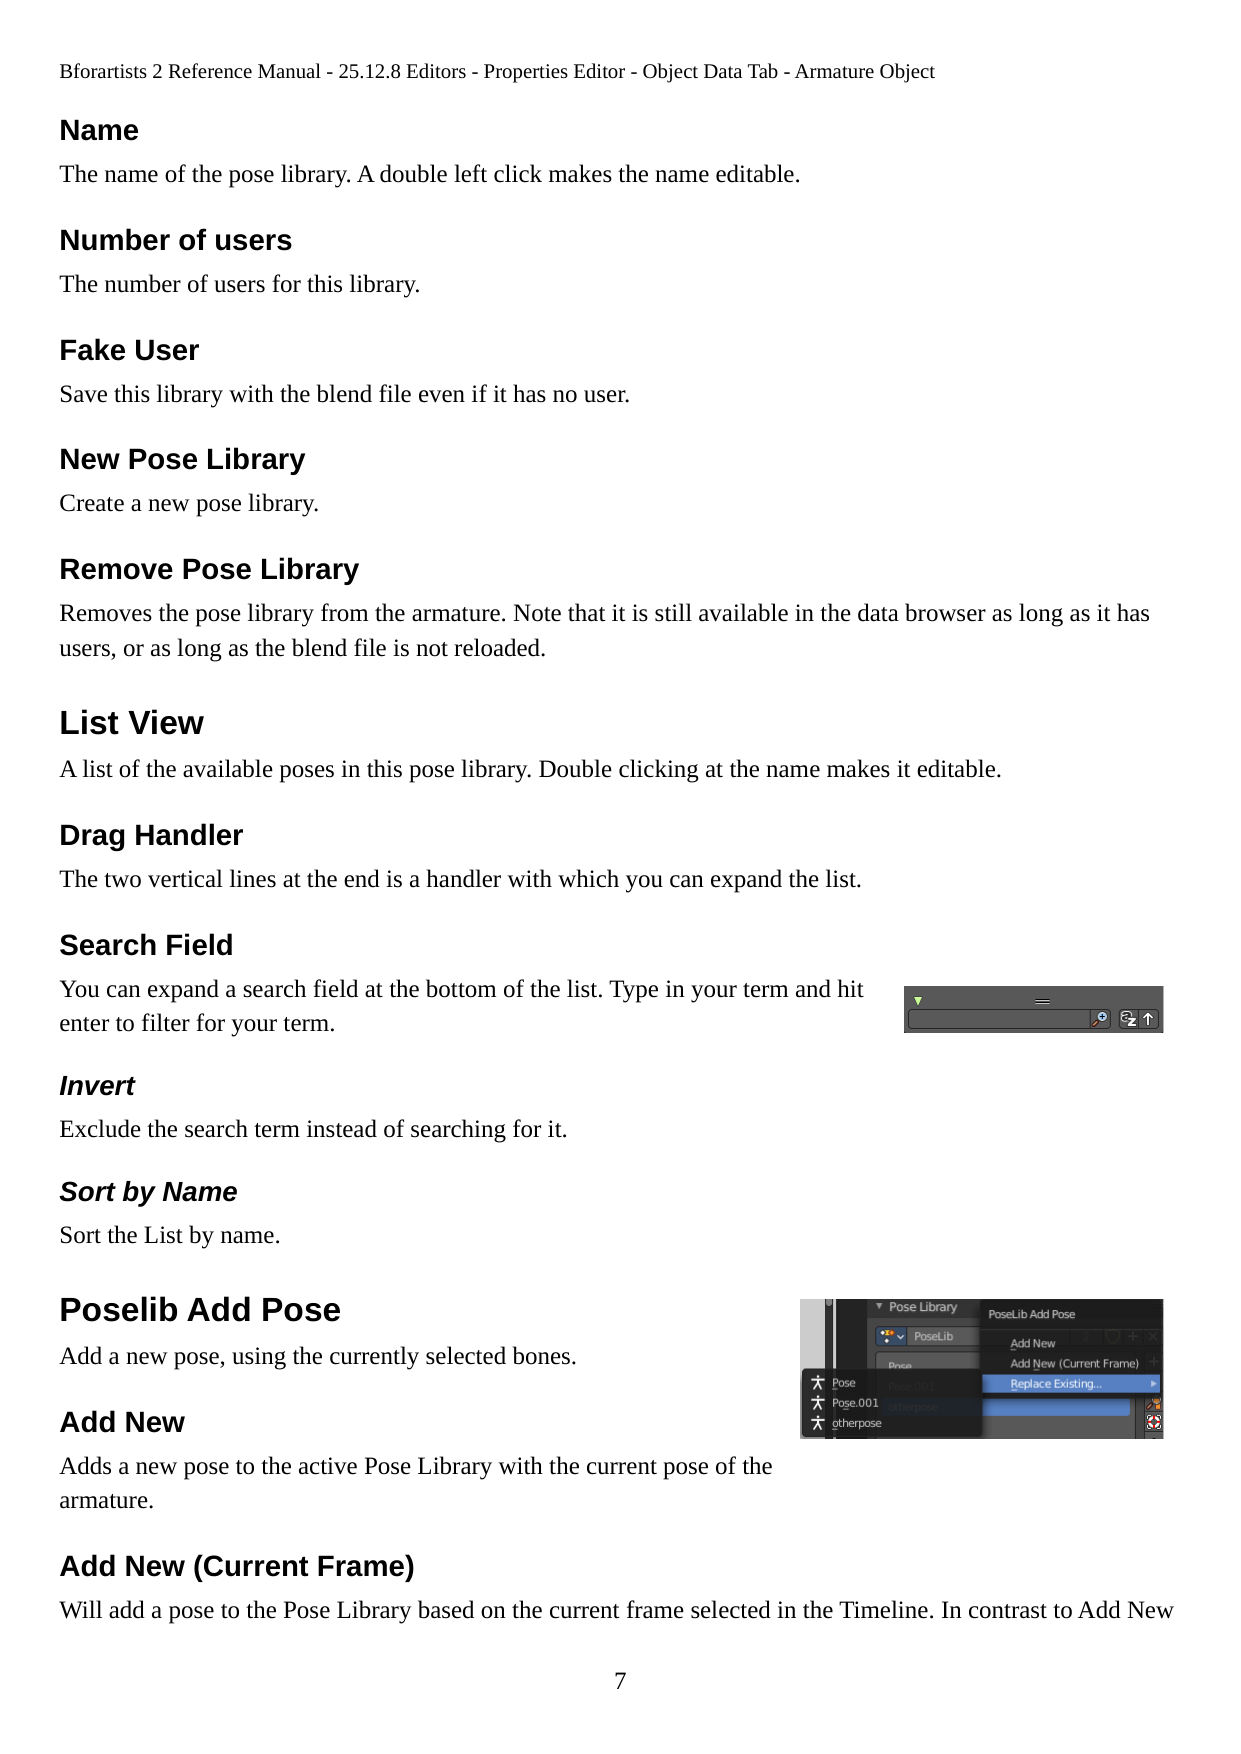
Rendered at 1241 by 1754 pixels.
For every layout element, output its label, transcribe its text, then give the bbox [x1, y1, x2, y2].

subtitle Name [59, 113, 1181, 146]
text Adds a new pose to the active Pose Library with the current pose of the armature. [59, 1451, 1181, 1514]
picture [800, 1299, 1164, 1439]
subtitle Add New (Current Frame) [59, 1549, 1181, 1583]
subtitle Fake User [59, 332, 1181, 366]
text The two vertical lines at the end is a handler with which you can expand the list. [59, 864, 1181, 893]
subtitle Invert [59, 1070, 1181, 1102]
subtitle Poselib Add Pose [59, 1290, 1181, 1329]
text Sort the List by name. [59, 1220, 1181, 1249]
subtitle Remove Pose Library [59, 552, 1181, 586]
text Exclude the search term instead of searching for it. [59, 1114, 1181, 1143]
subtitle List View [59, 703, 1181, 741]
picture [904, 986, 1164, 1033]
text Will add a pose to the Pose Library based on the current frame selected in the Timeline. In contrast to Add New [59, 1595, 1181, 1624]
subtitle Add New [59, 1405, 800, 1438]
subtitle Search Field [59, 927, 1181, 961]
text Add a new pose, using the currently selected bones. [59, 1341, 800, 1370]
text Save this library with the blend file even if it has no user. [59, 379, 1181, 407]
subtitle New Pose Library [59, 442, 1181, 476]
subtitle [1164, 1405, 1181, 1438]
text Create a new pose library. [59, 488, 1181, 517]
text Removes the pose library from the armature. Note that it is still available in the data browser as long as it has users, or as long as the blend file is not reloaded. [59, 598, 1181, 662]
subtitle Number of users [59, 222, 1181, 256]
text The number of users for this library. [59, 269, 1181, 297]
subtitle Drag Handler [59, 818, 1181, 851]
subtitle Sort by Name [59, 1176, 1181, 1208]
text The name of the pose library. A double left click makes the name editable. [59, 159, 1181, 188]
text You can expand a search field at the bottom of the list. Type in your term and hit enter to filter for your term. [59, 974, 1181, 1037]
text A list of the available poses in this pose library. Double clicking at the name makes it editable. [59, 754, 1181, 783]
